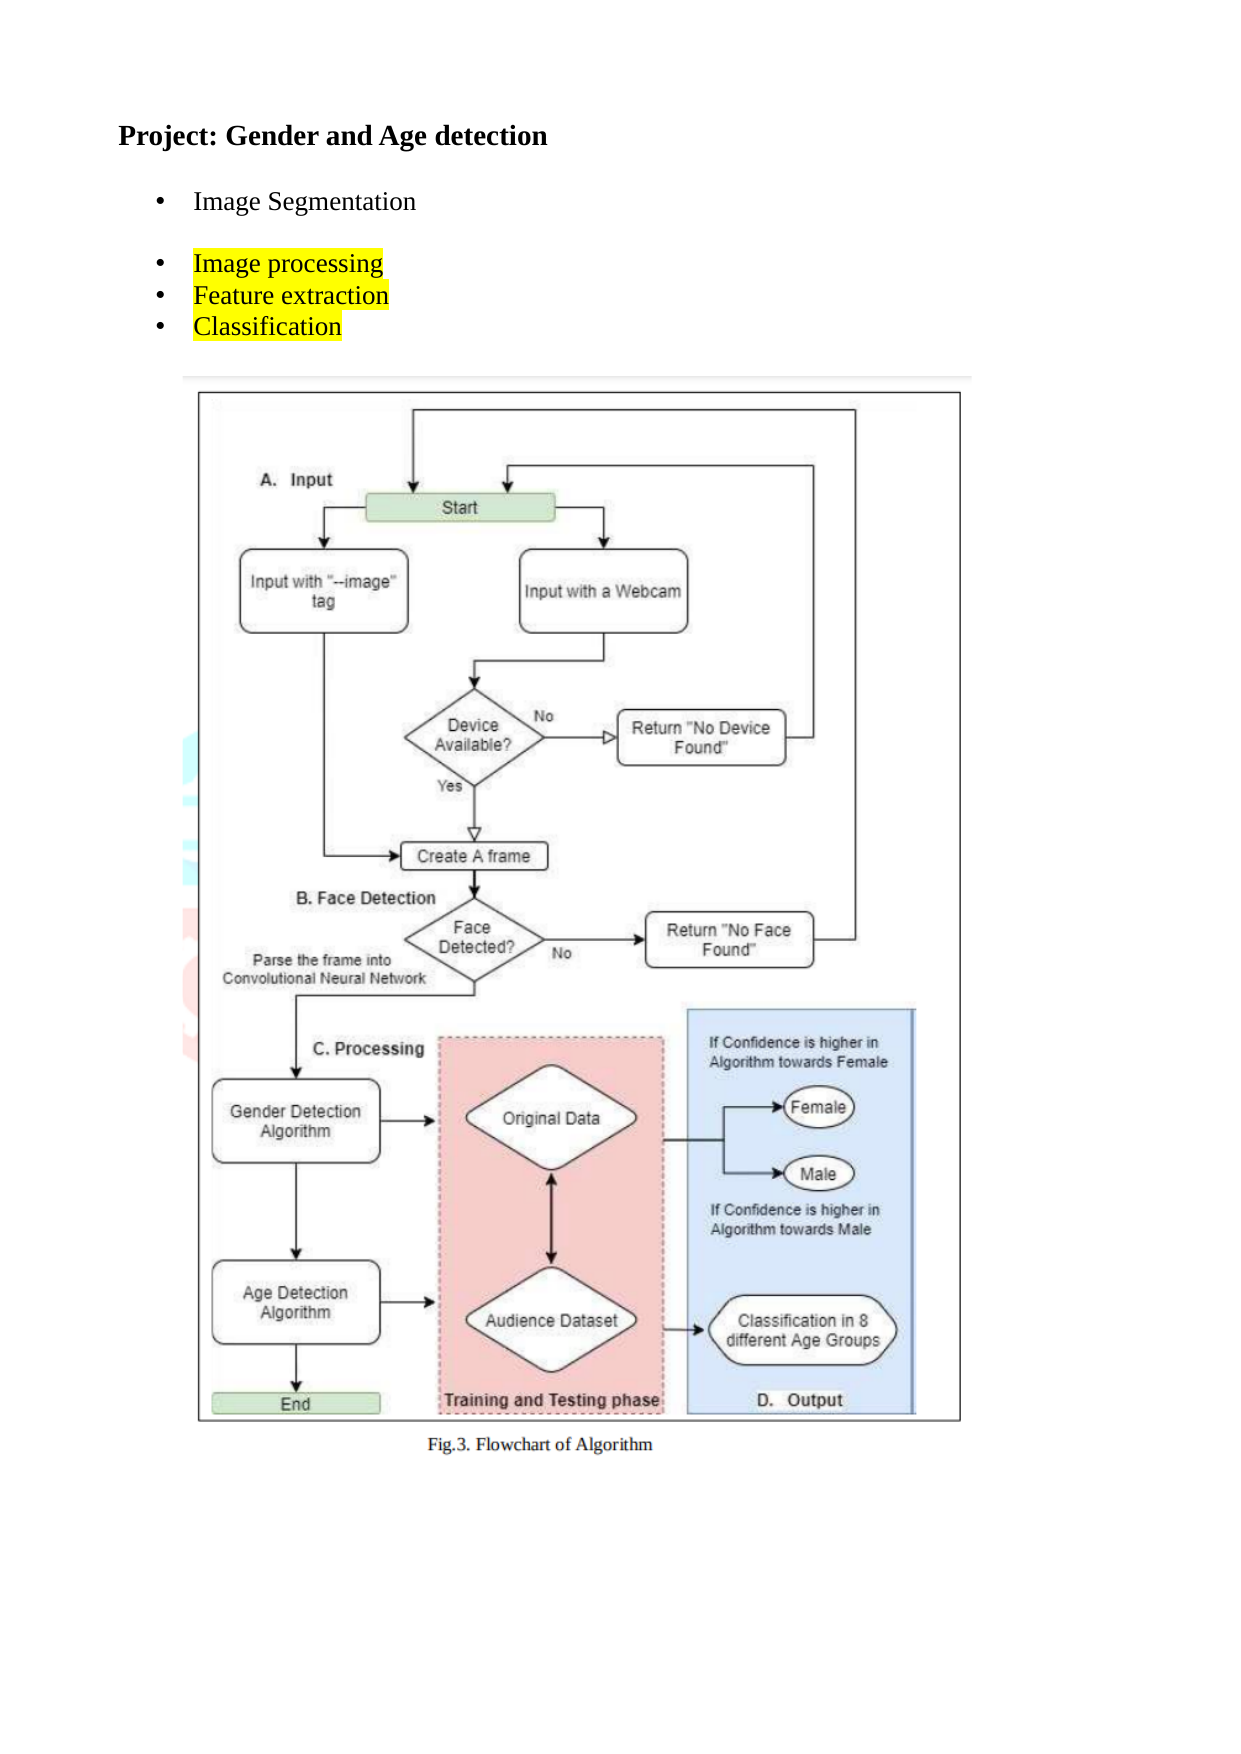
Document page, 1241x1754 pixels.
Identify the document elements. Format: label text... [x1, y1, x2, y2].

picture [182, 376, 972, 1459]
list Feature extraction [156, 279, 1122, 310]
list Image Segmentation [156, 185, 1122, 216]
text Project: Gender and Age detection [118, 118, 1122, 152]
list Image processing [156, 248, 1122, 279]
list Classification [156, 310, 1122, 341]
